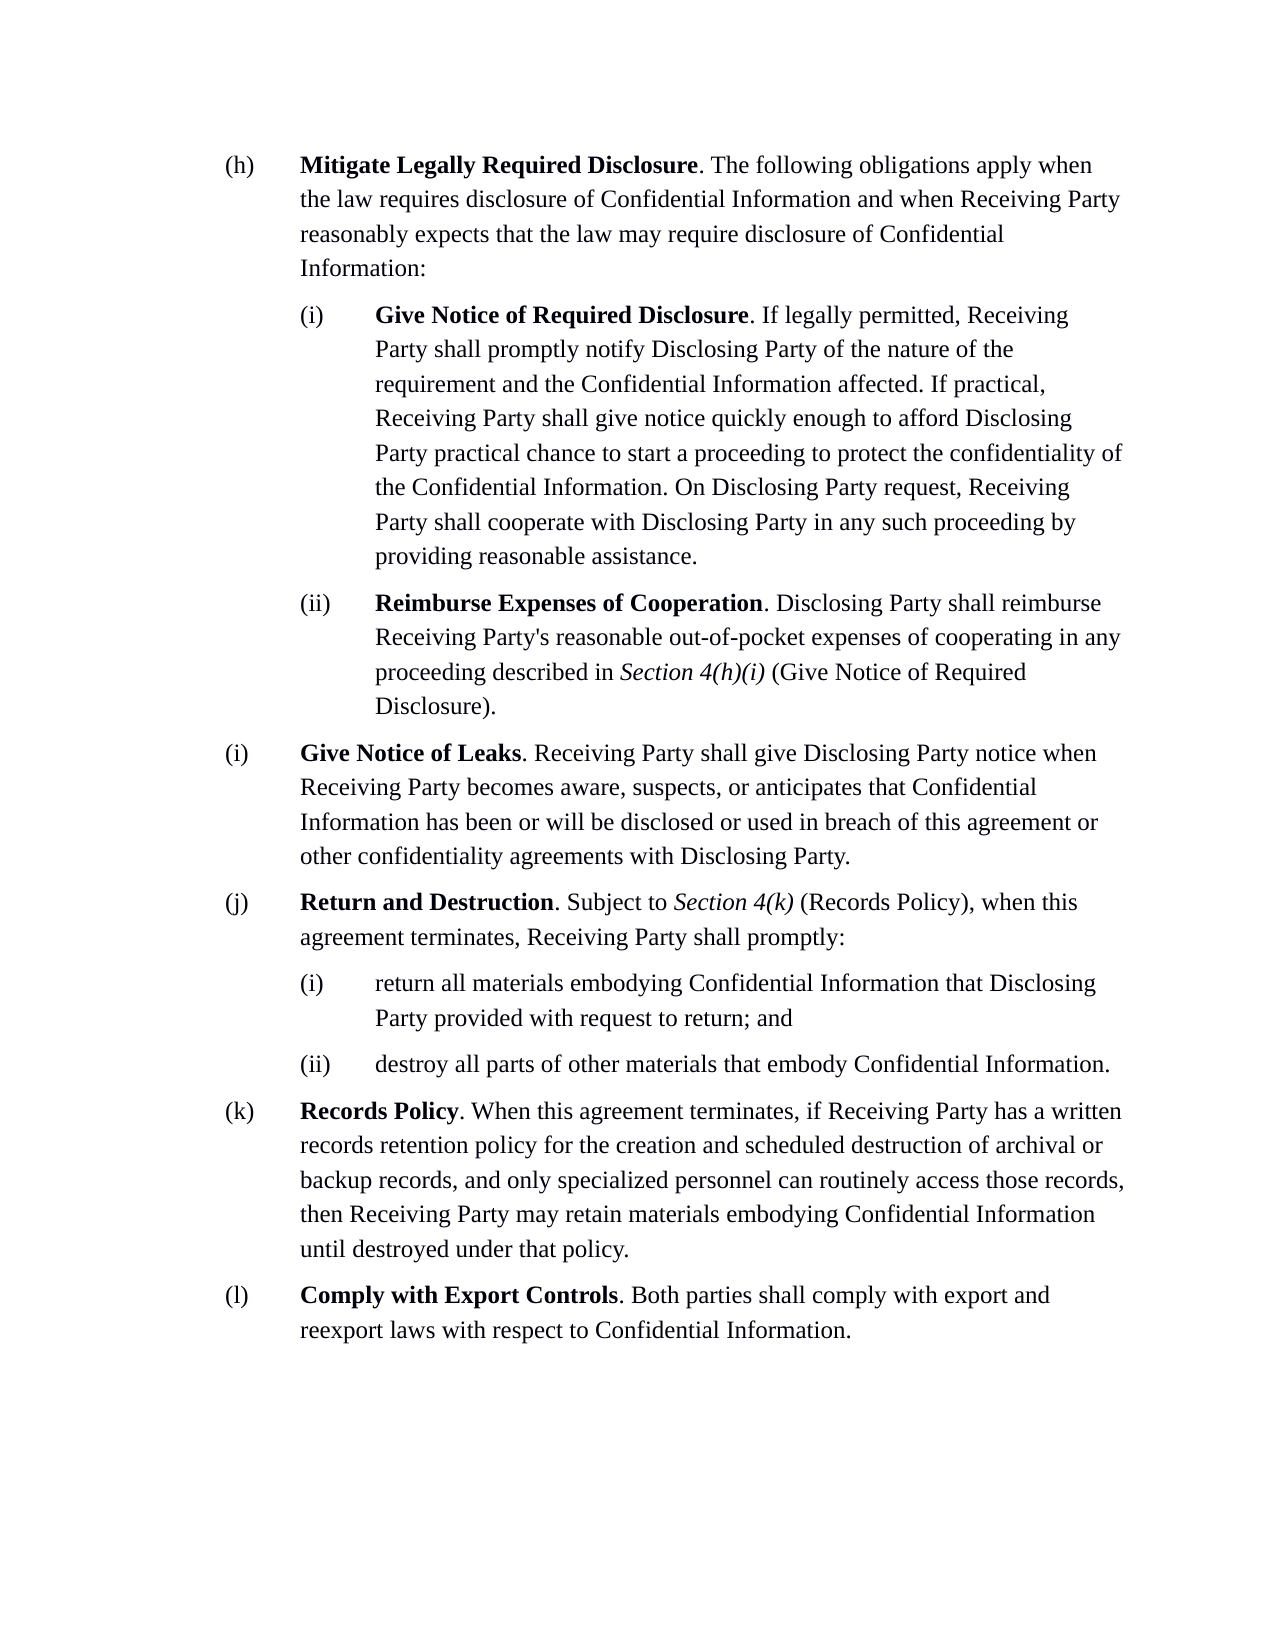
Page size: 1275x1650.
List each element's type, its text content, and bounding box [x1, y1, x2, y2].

text (i) return all materials embodying Confidential Information that Disclosing Party provided with request to return; and [300, 968, 1125, 1032]
text (j) Return and Destruction. Subject to Section 4(k) (Records Policy), when this agreement terminates, Receiving Party shall promptly: [225, 887, 1125, 951]
text (h) Mitigate Legally Required Disclosure. The following obligations apply when the law requires disclosure of Confidential Information and when Receiving Party reasonably expects that the law may require disclosure of Confidential Information: [225, 150, 1125, 282]
text (i) Give Notice of Leaks. Receiving Party shall give Disclosing Party notice when Receiving Party becomes aware, suspects, or anticipates that Confidential Information has been or will be disclosed or used in breach of this agreement or other confidentiality agreements with Disclosing Party. [225, 738, 1125, 870]
text (l) Comply with Export Controls. Both parties shall comply with export and reexport laws with respect to Confidential Information. [225, 1280, 1125, 1343]
text (k) Records Policy. When this agreement terminates, if Receiving Party has a written records retention policy for the creation and scheduled destruction of archival or backup records, and only specialized personnel can routinely access those records, then Receiving Party may retain materials embodying Confidential Information until destroyed under that policy. [225, 1096, 1125, 1262]
text (i) Give Notice of Required Disclosure. If legally permitted, Receiving Party shall promptly notify Disclosing Party of the nature of the requirement and the Confidential Information affected. If practical, Receiving Party shall give notice quickly enough to afford Disclosing Party practical chance to start a proceeding to protect the confidentiality of the Confidential Information. On Disclosing Party request, Receiving Party shall cooperate with Disclosing Party in any such proceeding by providing reasonable assistance. [300, 300, 1125, 570]
text (ii) Reimburse Expenses of Cooperation. Disclosing Party shall reimburse Receiving Party's reasonable out-of-pocket expenses of cooperating in any proceeding described in Section 4(h)(i) (Give Notice of Required Disclosure). [300, 588, 1125, 720]
text (ii) destroy all parts of other materials that embody Confidential Information. [300, 1049, 1125, 1078]
